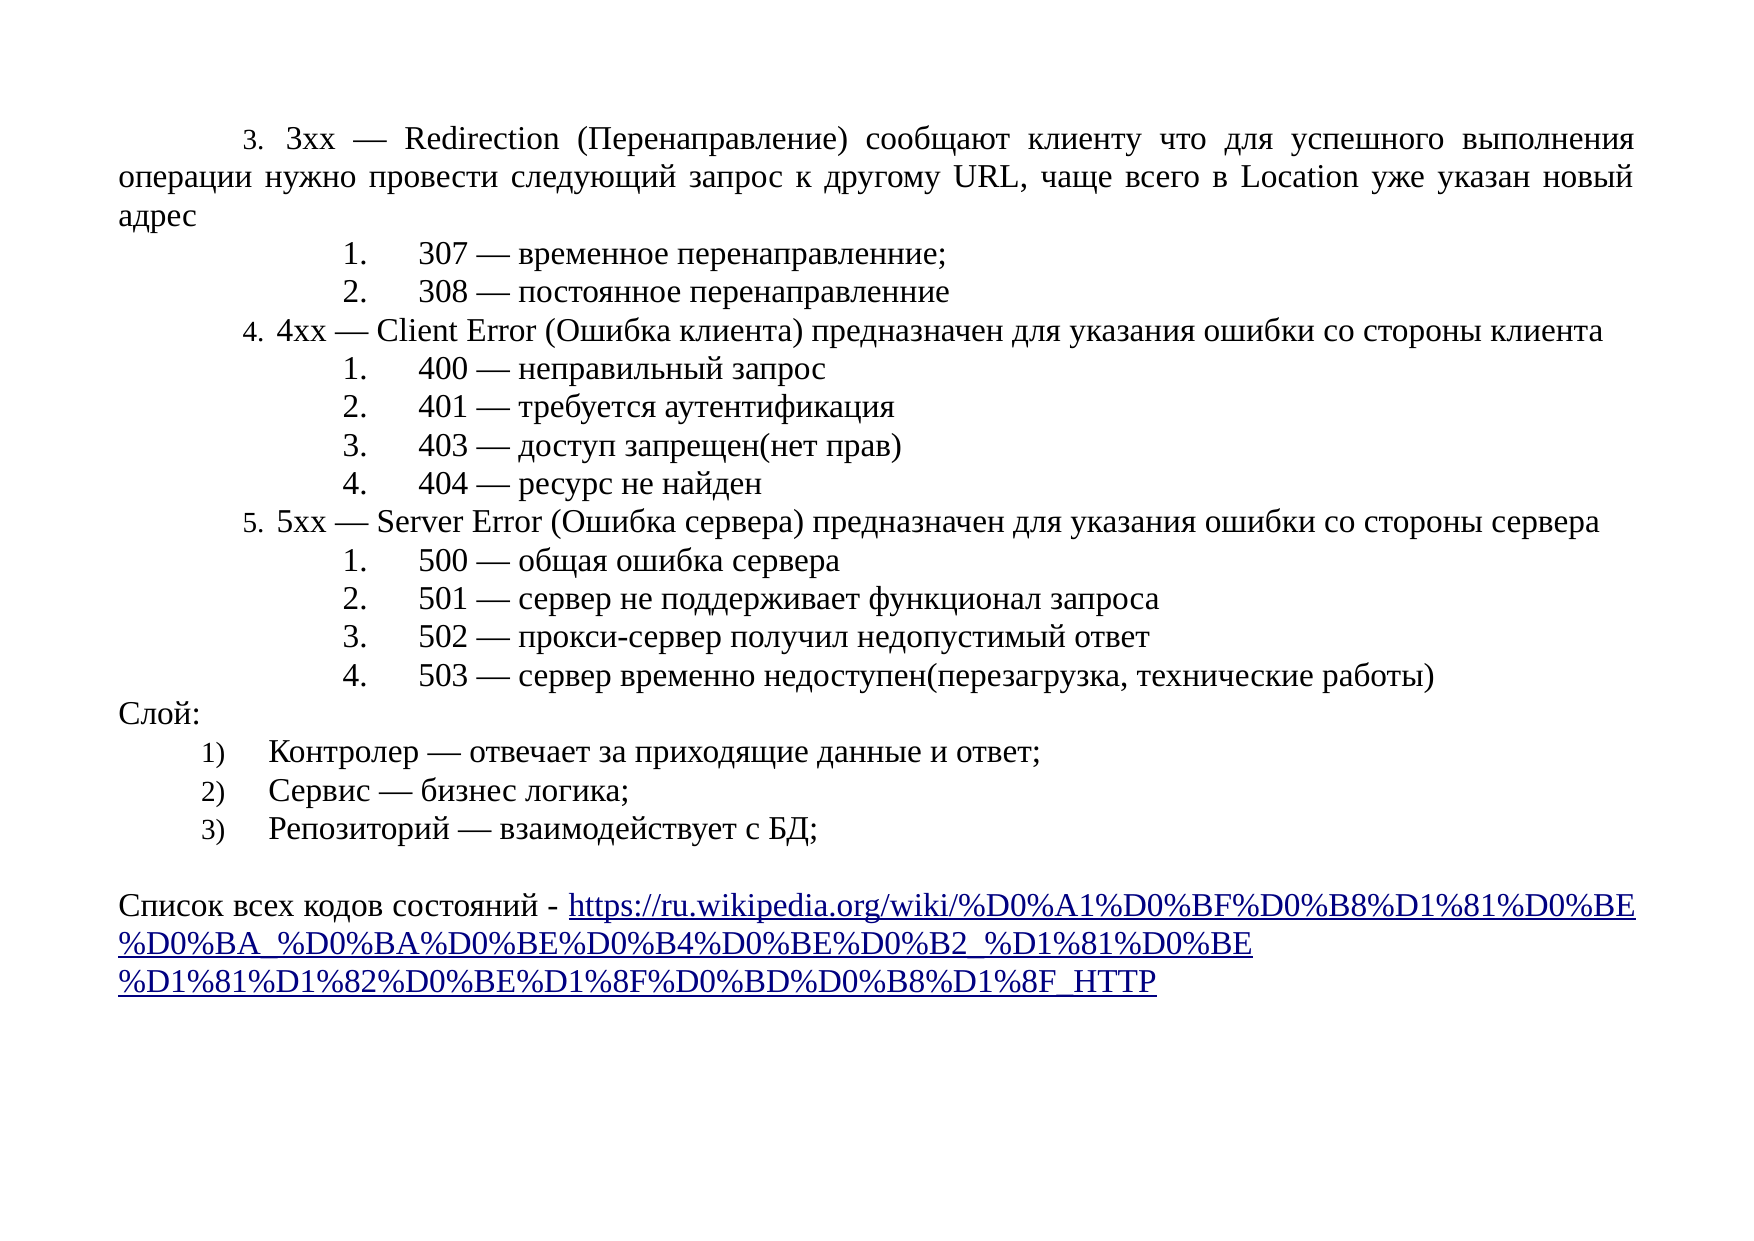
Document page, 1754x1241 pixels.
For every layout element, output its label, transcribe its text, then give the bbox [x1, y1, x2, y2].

list Контролер — отвечает за приходящие данные и ответ; [118, 731, 1636, 770]
list Слой: [118, 693, 1636, 731]
list 5xx — Server Error (Ошибка сервера) предназначен для указания ошибки со стороны сервера [118, 501, 1636, 540]
list 400 — неправильный запрос [118, 348, 1636, 386]
list 503 — сервер временно недоступен(перезагрузка, технические работы) [118, 655, 1636, 693]
list 403 — доступ запрещен(нет прав) [118, 425, 1636, 463]
list 307 — временное перенаправленние; [118, 233, 1636, 271]
list 4xx — Client Error (Ошибка клиента) предназначен для указания ошибки со стороны клиента [118, 310, 1636, 348]
list 3xx — Redirection (Перенаправление) сообщают клиенту что для успешного выполнения операции нужно провести следующий запрос к другому URL, чаще всего в Location уже указан новый адрес [118, 118, 1636, 233]
list 502 — прокси-сервер получил недопустимый ответ [118, 616, 1636, 655]
list 308 — постоянное перенаправленние [118, 271, 1636, 310]
list 401 — требуется аутентификация [118, 386, 1636, 425]
list Список всех кодов состояний - https://ru.wikipedia.org/wiki/%D0%A1%D0%BF%D0%B8%D1%81%D0%BE%D0%BA_%D0%BA%D0%BE%D0%B4%D0%BE%D0%B2_%D1%81%D0%BE%D1%81%D1%82%D0%BE%D1%8F%D0%BD%D0%B8%D1%8F_HTTP [118, 885, 1636, 1000]
list 500 — общая ошибка сервера [118, 540, 1636, 578]
list 404 — ресурс не найден [118, 463, 1636, 501]
list 501 — сервер не поддерживает функционал запроса [118, 578, 1636, 616]
list Репозиторий — взаимодействует с БД; [118, 808, 1636, 846]
list Сервис — бизнес логика; [118, 770, 1636, 808]
